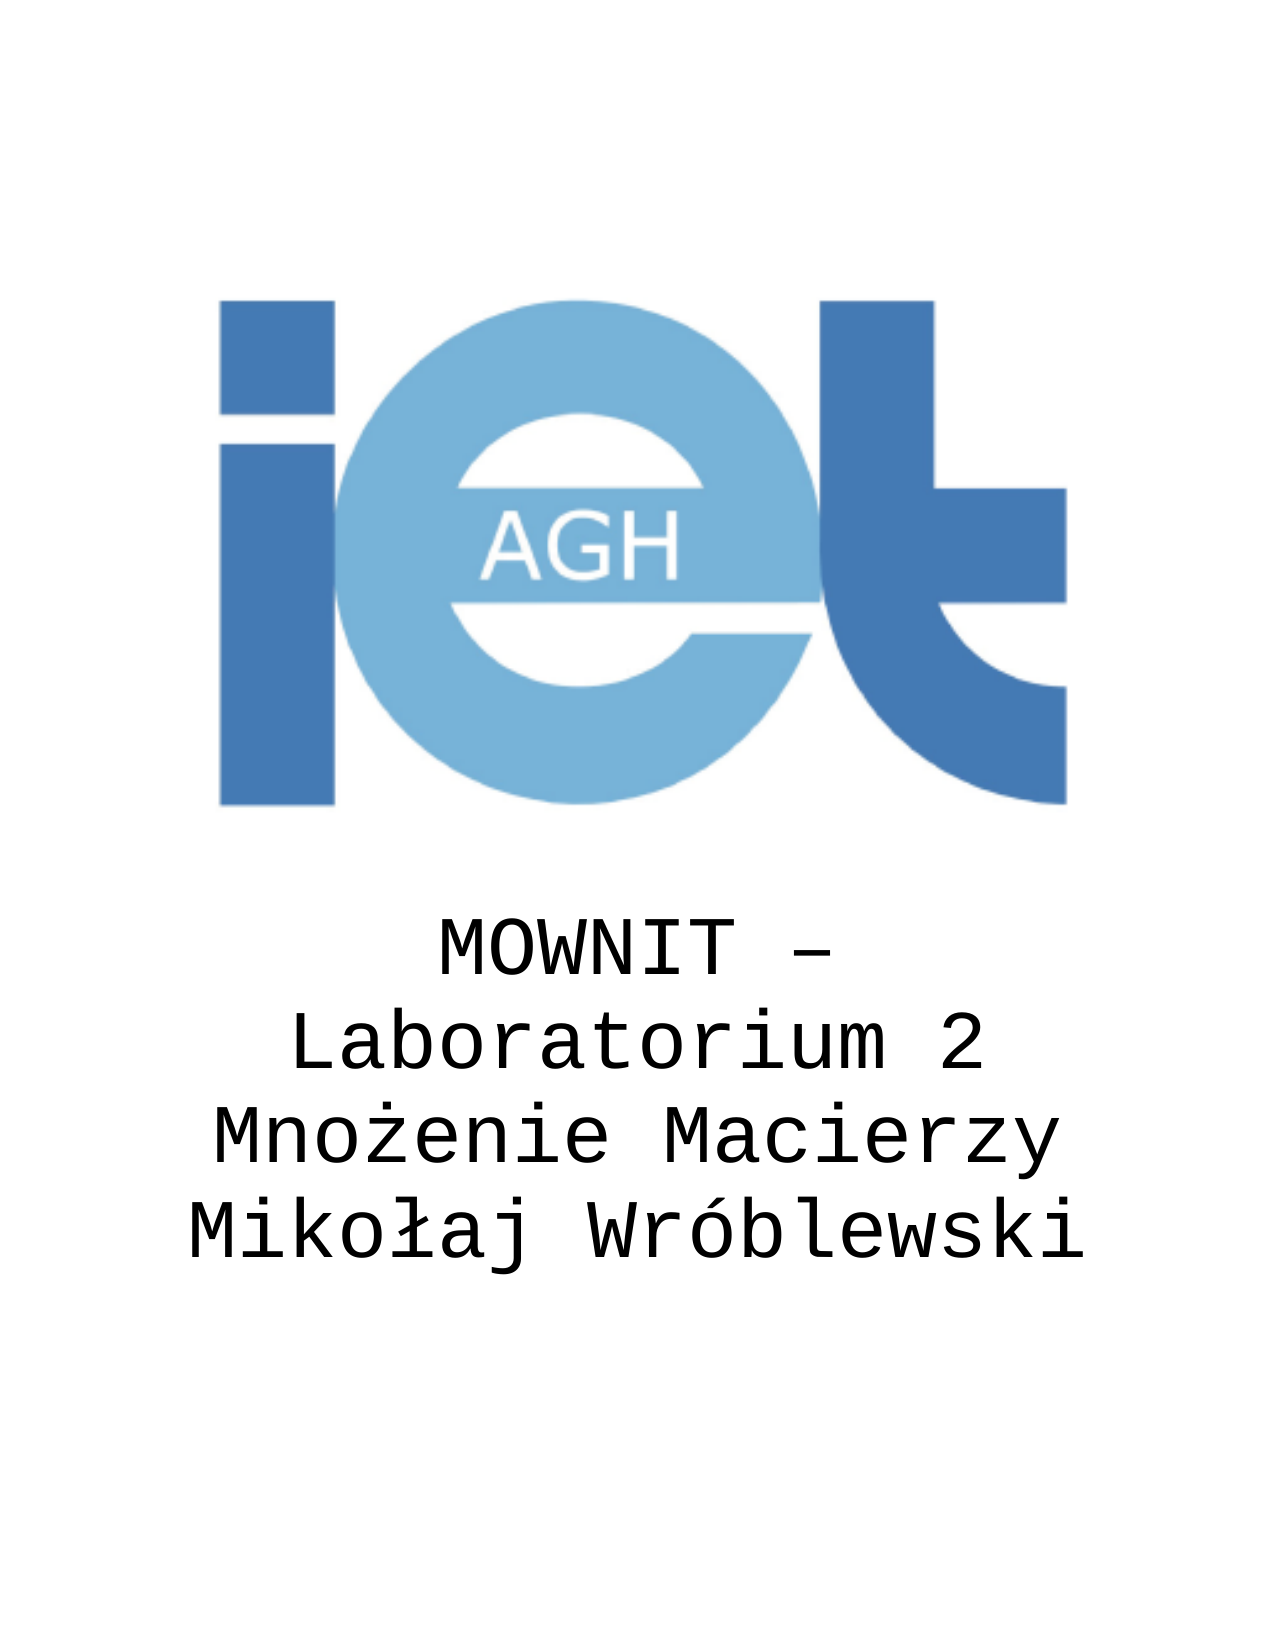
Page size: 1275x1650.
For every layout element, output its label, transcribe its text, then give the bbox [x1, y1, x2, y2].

text MOWNIT – Laboratorium 2 [118, 905, 1157, 1093]
text Mnożenie Macierzy [118, 1093, 1157, 1188]
picture [143, 193, 1132, 872]
text Mikołaj Wróblewski [118, 1188, 1157, 1282]
